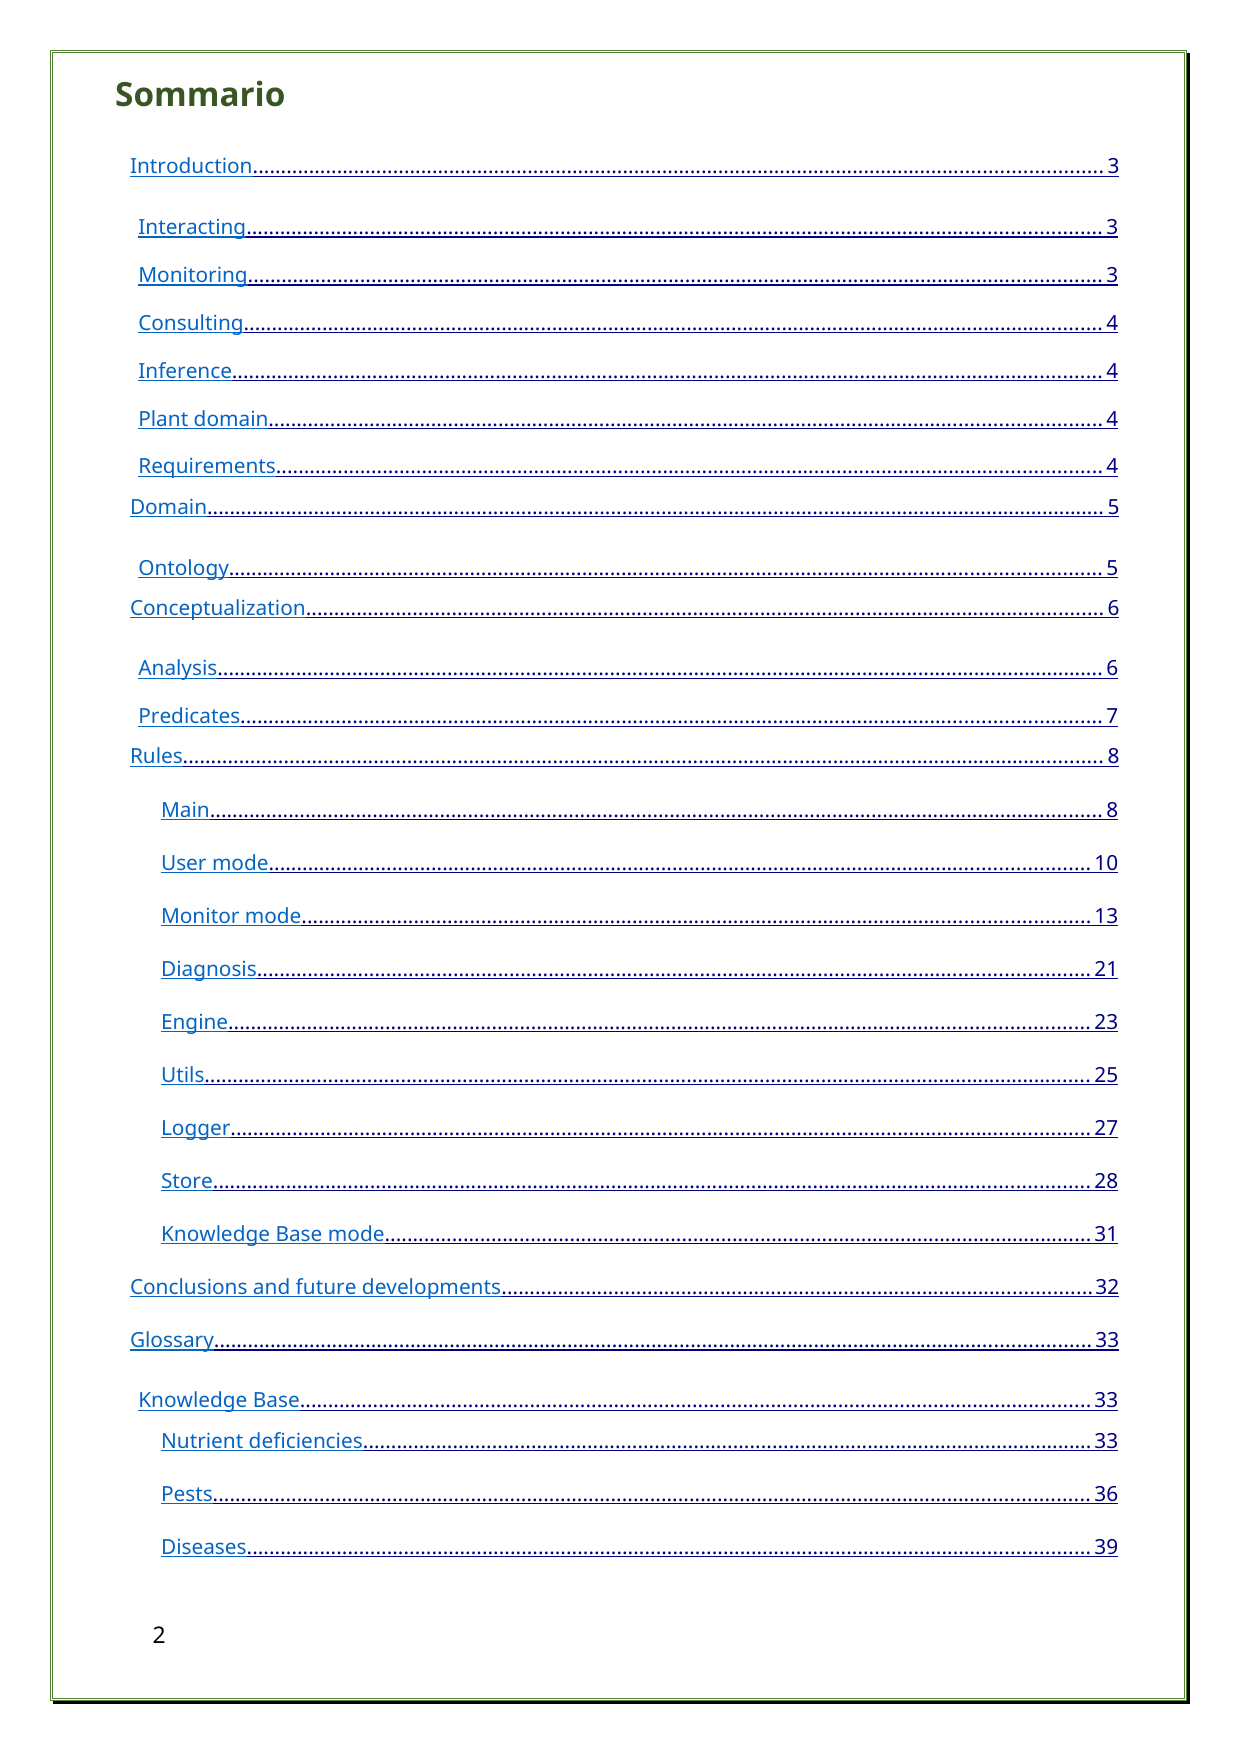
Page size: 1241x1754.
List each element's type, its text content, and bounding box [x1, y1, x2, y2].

text Glossary 33 [130, 1325, 1122, 1353]
text Store 28 [161, 1166, 1122, 1194]
text Interacting 3 [138, 204, 1122, 242]
text Consulting 4 [138, 300, 1122, 338]
text Logger 27 [161, 1113, 1122, 1141]
text Nutrient deficiencies 33 [161, 1426, 1122, 1454]
text Domain 5 [130, 492, 1122, 520]
text Monitor mode 13 [161, 901, 1122, 929]
text Introduction 3 [130, 151, 1122, 180]
text Ontology 5 [138, 545, 1122, 582]
text Diagnosis 21 [161, 954, 1122, 982]
text Monitoring 3 [138, 252, 1122, 290]
text Main 8 [161, 795, 1122, 823]
text Utils 25 [161, 1060, 1122, 1088]
text Pests 36 [161, 1479, 1122, 1507]
text Engine 23 [161, 1007, 1122, 1035]
text Diseases 39 [161, 1532, 1122, 1560]
text Knowledge Base mode 31 [161, 1219, 1122, 1247]
text Inference 4 [138, 348, 1122, 386]
text Predicates 7 [138, 694, 1122, 731]
text Rules 8 [130, 742, 1122, 770]
text Analysis 6 [138, 646, 1122, 683]
text User mode 10 [161, 848, 1122, 876]
text Conceptualization 6 [130, 593, 1122, 621]
text Conclusions and future developments 32 [130, 1272, 1122, 1300]
text Requirements 4 [138, 444, 1122, 481]
text Sommario [115, 71, 1122, 116]
text Knowledge Base 33 [138, 1378, 1122, 1415]
text Plant domain 4 [138, 396, 1122, 433]
